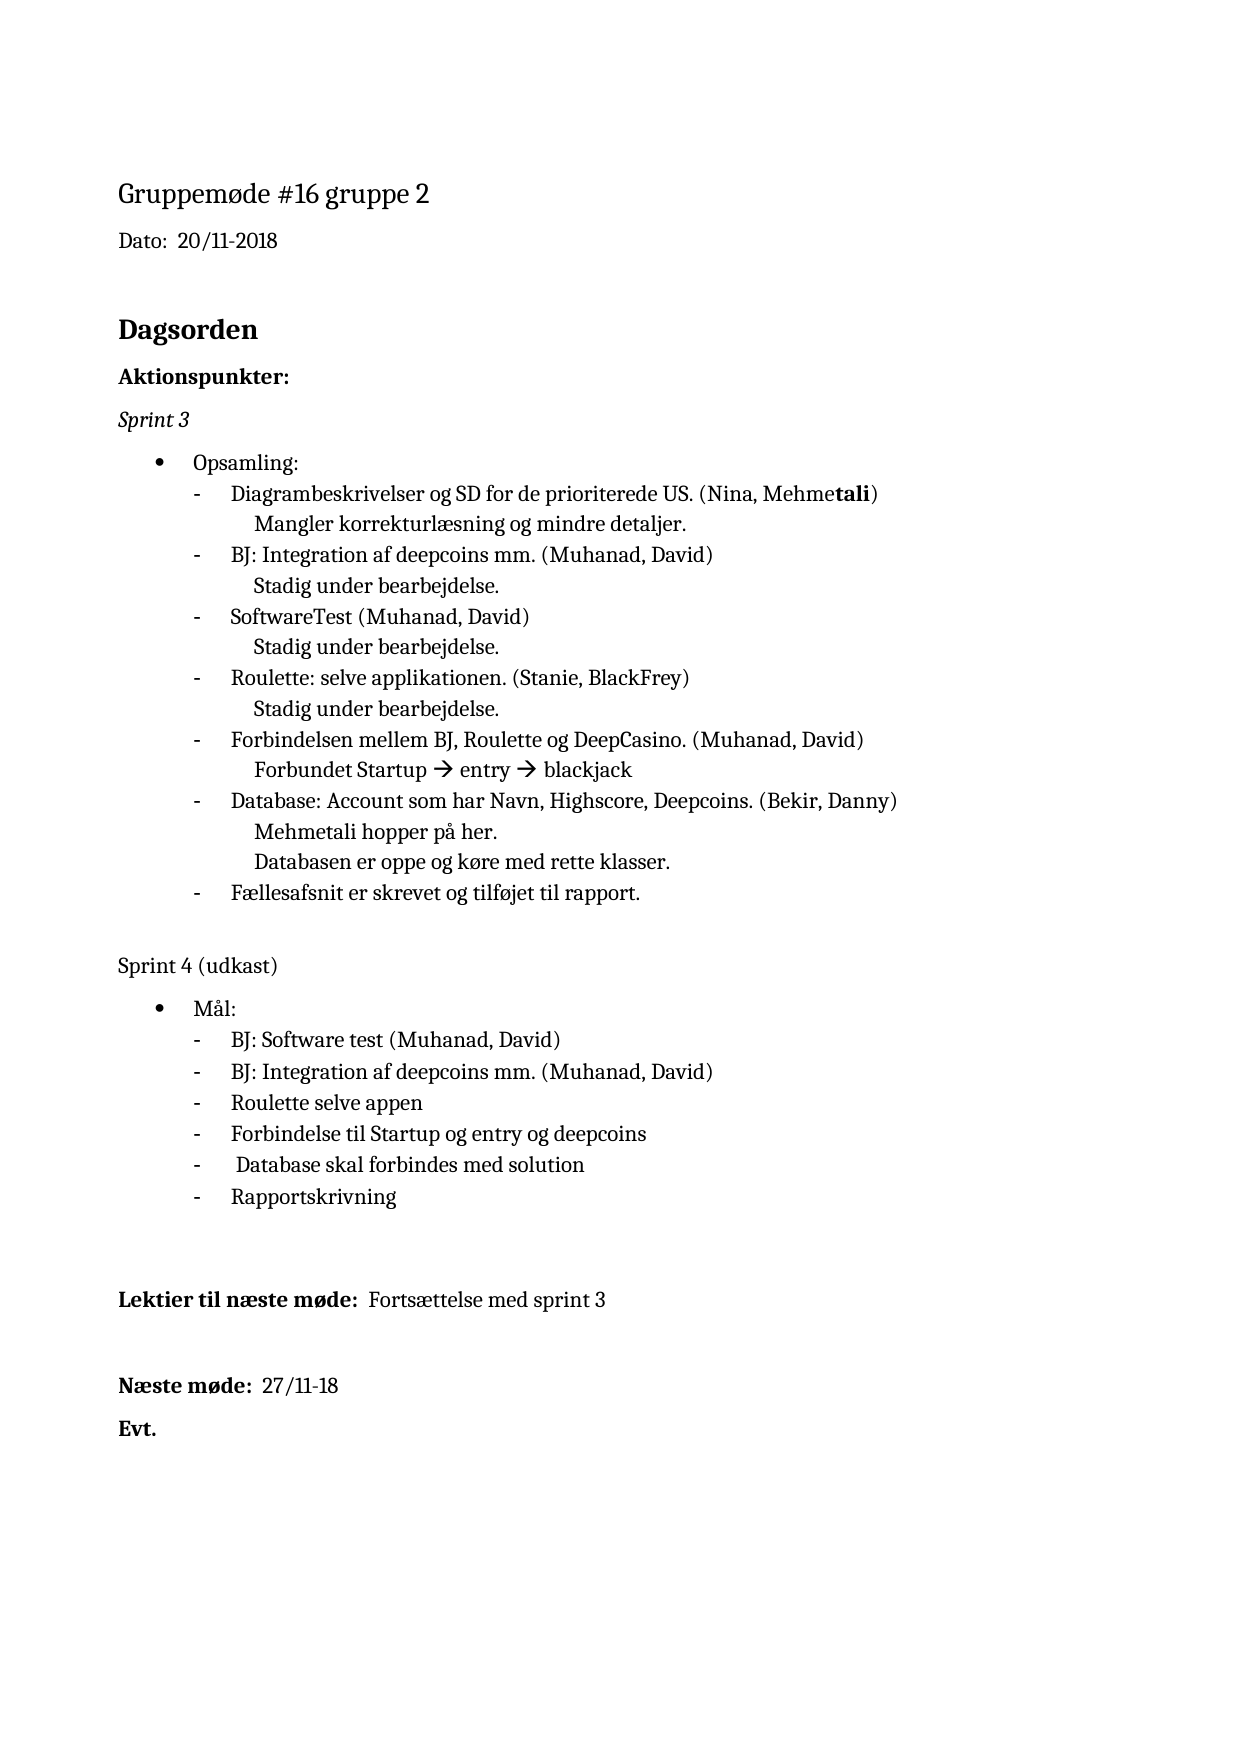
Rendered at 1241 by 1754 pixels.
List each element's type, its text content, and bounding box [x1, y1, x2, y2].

list Roulette: selve applikationen. (Stanie, BlackFrey) [193, 664, 1122, 691]
text Evt. [118, 1416, 1122, 1442]
list Forbundet Startup  entry  blackjack [254, 757, 1122, 783]
list Roulette selve appen [193, 1089, 1122, 1116]
list Databasen er oppe og køre med rette klasser. [254, 849, 1122, 875]
list Fællesafsnit er skrevet og tilføjet til rapport. [193, 879, 1122, 906]
list SoftwareTest (Muhanad, David) [193, 603, 1122, 630]
list Stadig under bearbejdelse. [254, 696, 1122, 722]
text Lektier til næste møde: Fortsættelse med sprint 3 [118, 1287, 1122, 1313]
list Mangler korrekturlæsning og mindre detaljer. [254, 511, 1122, 537]
text Aktionspunkter: [118, 364, 1122, 390]
list Stadig under bearbejdelse. [254, 573, 1122, 599]
list Forbindelse til Startup og entry og deepcoins [193, 1120, 1122, 1147]
list Forbindelsen mellem BJ, Roulette og DeepCasino. (Muhanad, David) [193, 726, 1122, 753]
list Rapportskrivning [193, 1183, 1122, 1210]
text Gruppemøde #16 gruppe 2 [118, 177, 1122, 211]
list Mål: [156, 996, 1122, 1022]
list BJ: Integration af deepcoins mm. (Muhanad, David) [193, 1058, 1122, 1085]
list BJ: Integration af deepcoins mm. (Muhanad, David) [193, 541, 1122, 568]
text Dato: 20/11-2018 [118, 227, 1122, 254]
text Sprint 4 (udkast) [118, 953, 1122, 979]
list Database skal forbindes med solution [193, 1151, 1122, 1178]
text Sprint 3 [118, 407, 1122, 433]
list Opsamling: [156, 450, 1122, 476]
list BJ: Software test (Muhanad, David) [193, 1026, 1122, 1053]
list Database: Account som har Navn, Highscore, Deepcoins. (Bekir, Danny) [193, 787, 1122, 814]
list Mehmetali hopper på her. [254, 818, 1122, 845]
list Stadig under bearbejdelse. [254, 634, 1122, 660]
list Diagrambeskrivelser og SD for de prioriterede US. (Nina, Mehmetali) [193, 480, 1122, 507]
text Dagsorden [118, 313, 1122, 347]
text Næste møde: 27/11-18 [118, 1373, 1122, 1399]
